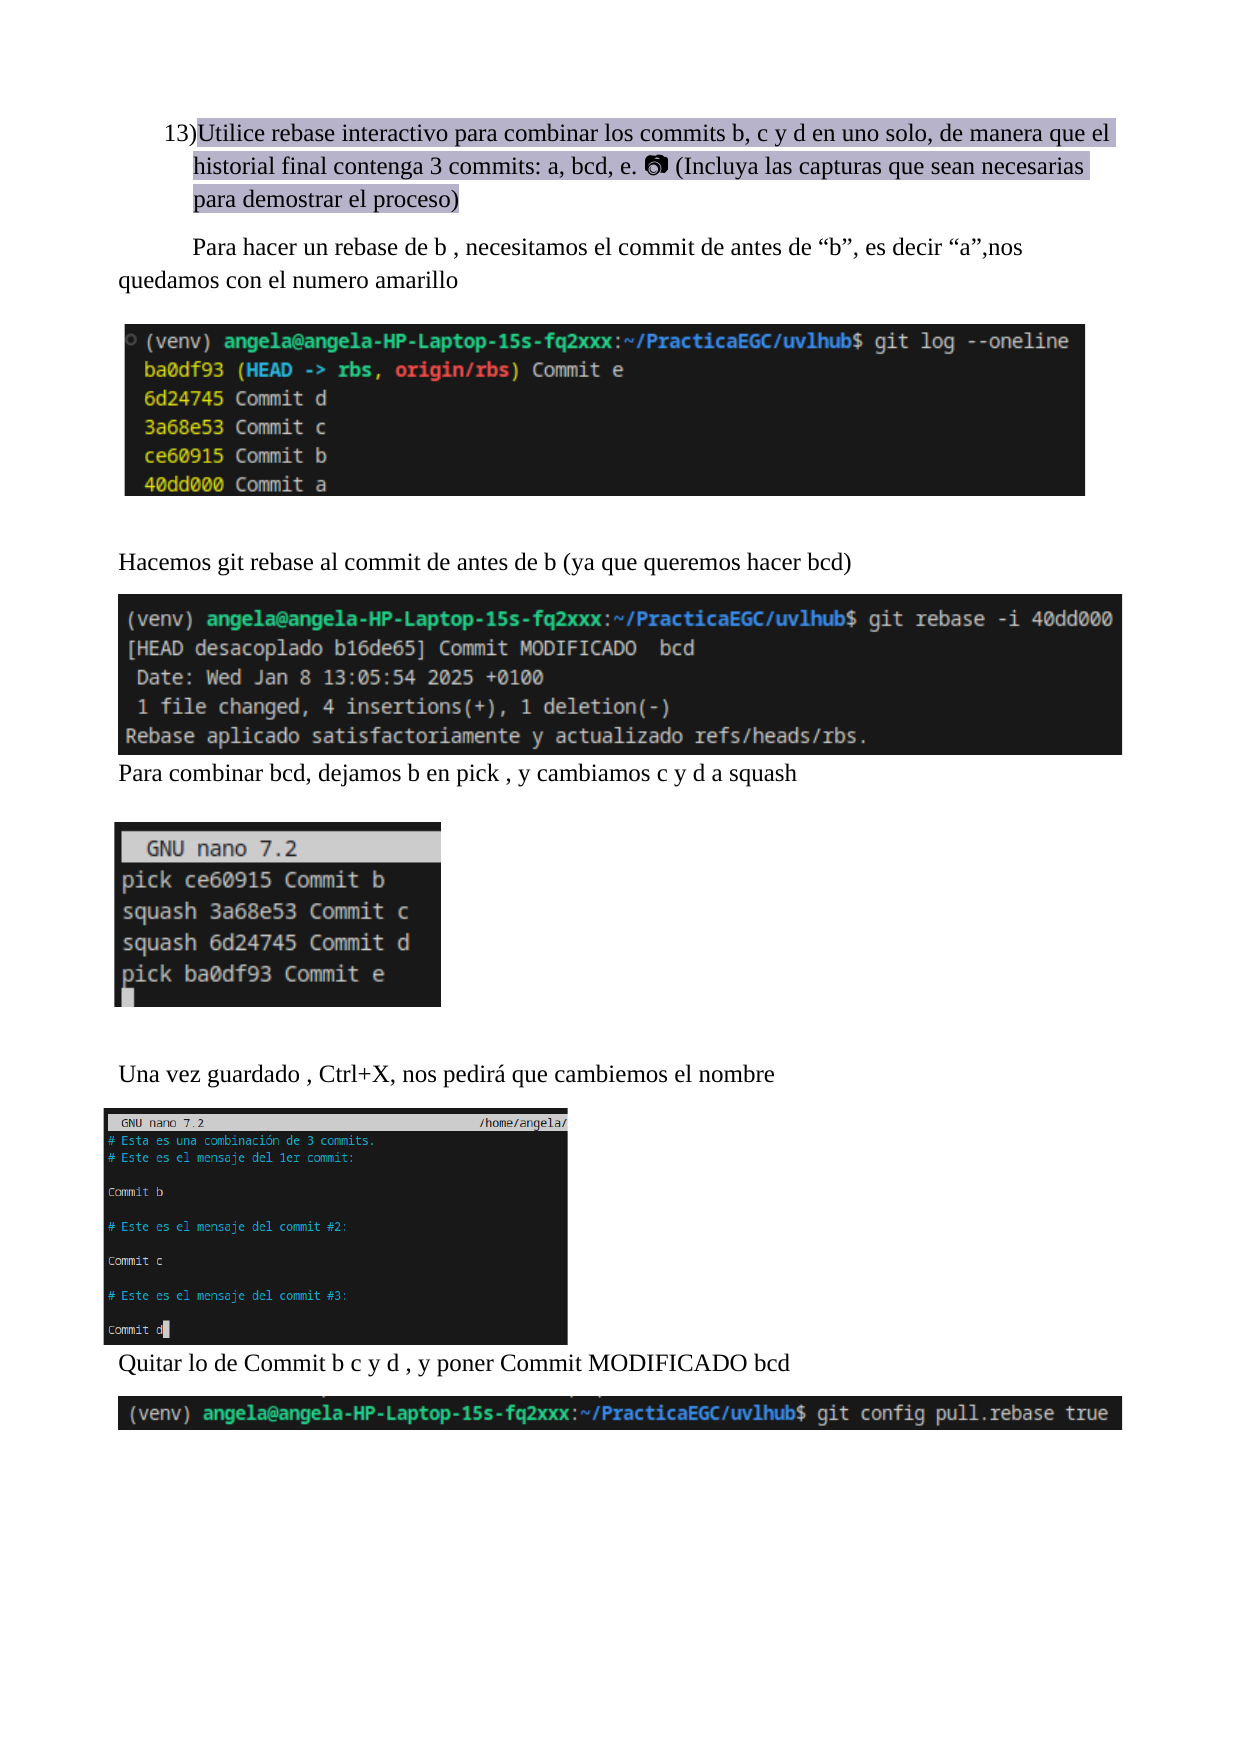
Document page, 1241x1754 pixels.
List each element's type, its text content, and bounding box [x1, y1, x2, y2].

text Quitar lo de Commit b c y d , y poner Commit MODIFICADO bcd [118, 1106, 1122, 1377]
picture [103, 1108, 568, 1345]
picture [118, 594, 1123, 755]
list Utilice rebase interactivo para combinar los commits b, c y d en uno solo, de manera que el historial final contenga 3 commits: a, bcd, e. 📷 (Incluya las capturas que sean necesarias para demostrar el proceso) [164, 118, 1122, 213]
picture [114, 822, 441, 1007]
text Para hacer un rebase de b , necesitamos el commit de antes de “b”, es decir “a”,nos quedamos con el numero amarillo [118, 232, 1122, 293]
text Hacemos git rebase al commit de antes de b (ya que queremos hacer bcd) [118, 547, 1122, 576]
picture [118, 1396, 1123, 1430]
text Una vez guardado , Ctrl+X, nos pedirá que cambiemos el nombre [118, 1059, 1122, 1088]
picture [124, 324, 1086, 496]
text Para combinar bcd, dejamos b en pick , y cambiamos c y d a squash [118, 755, 1122, 787]
